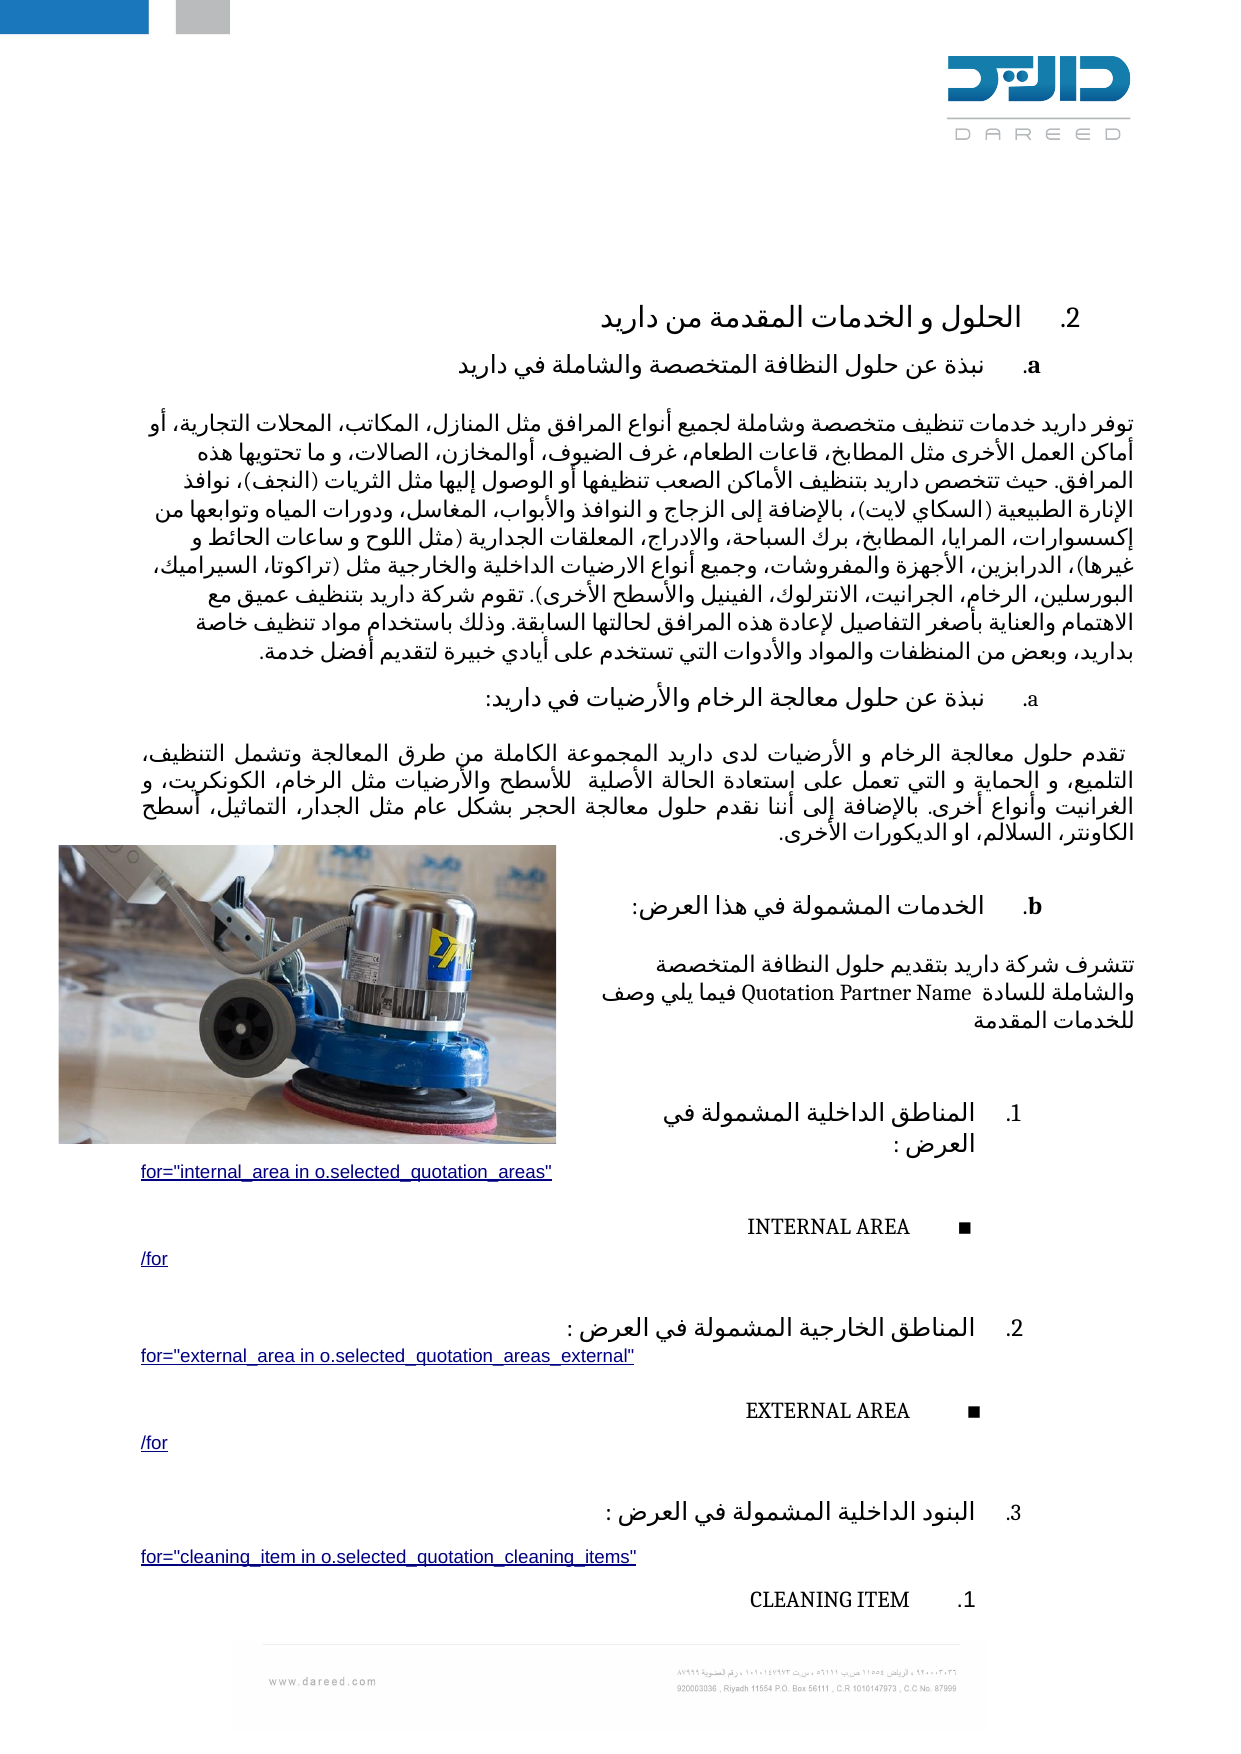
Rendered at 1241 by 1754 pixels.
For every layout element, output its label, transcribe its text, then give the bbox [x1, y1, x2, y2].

text تقدم حلول معالجة الرخام و الأرضيات لدى داريد المجموعة الكاملة من طرق المعالجة وتشمل التنظيف، التلميع، و الحماية و التي تعمل على استعادة الحالة الأصلية للأسطح والأرضيات مثل الرخام، الكونكريت، و الغرانيت وأنواع أخرى. بالإضافة إلى أننا نقدم حلول معالجة الحجر بشكل عام مثل الجدار، التماثيل، أسطح الكاونتر، السلالم، او الديكورات الأخرى. [141, 741, 1135, 847]
list External Area [141, 1385, 966, 1432]
list الحلول و الخدمات المقدمة من داريد [141, 301, 1060, 334]
text for="internal_area in o.selected_quotation_areas" [141, 1161, 1135, 1182]
text for="external_area in o.selected_quotation_areas_external" [141, 1345, 1135, 1366]
text /for [141, 1247, 1135, 1269]
text for="cleaning_item in o.selected_quotation_cleaning_items" [141, 1546, 1135, 1567]
list Cleaning Item [141, 1586, 985, 1613]
picture [230, 1641, 990, 1731]
list الخدمات المشمولة في هذا العرض: [557, 892, 1022, 920]
picture [0, 0, 231, 65]
list نبذة عن حلول معالجة الرخام والأرضيات في داريد: [141, 684, 1022, 712]
picture [58, 845, 557, 1144]
list المناطق الخارجية المشمولة في العرض : [141, 1314, 1006, 1342]
list نبذة عن حلول النظافة المتخصصة والشاملة في داريد [141, 351, 1022, 380]
list Internal Area [141, 1201, 966, 1247]
picture [946, 56, 1131, 140]
text توفر داريد خدمات تنظيف متخصصة وشاملة لجميع أنواع المرافق مثل المنازل، المكاتب، المحلات التجارية، أو أماكن العمل الأخرى مثل المطابخ، قاعات الطعام، غرف الضيوف، أوالمخازن، الصالات، و ما تحتويها هذه المرافق. حيث تتخصص داريد بتنظيف الأماكن الصعب تنظيفها أو الوصول إليها مثل الثريات (النجف)، نوافذ الإنارة الطبيعية (السكاي لايت)، بالإضافة إلى الزجاج و النوافذ والأبواب، المغاسل، ودورات المياه وتوابعها من إكسسوارات، المرايا، المطابخ، برك السباحة، والادراج، المعلقات الجدارية (مثل اللوح و ساعات الحائط و غيرها)، الدرابزين، الأجهزة والمفروشات، وجميع أنواع الارضيات الداخلية والخارجية مثل (تراكوتا، السيراميك، البورسلين، الرخام، الجرانيت، الانترلوك، الفينيل والأسطح الأخرى). تقوم شركة داريد بتنظيف عميق مع الاهتمام والعناية بأصغر التفاصيل لإعادة هذه المرافق لحالتها السابقة. وذلك باستخدام مواد تنظيف خاصة بداريد، وبعض من المنظفات والمواد والأدوات التي تستخدم على أيادي خبيرة لتقديم أفضل خدمة. [141, 411, 1135, 665]
list المناطق الداخلية المشمولة في العرض : [141, 1098, 1006, 1158]
list البنود الداخلية المشمولة في العرض : [141, 1498, 1006, 1527]
text تتشرف شركة داريد بتقديم حلول النظافة المتخصصة والشاملة للسادة Quotation Partner Name فيما يلي وصف للخدمات المقدمة [557, 951, 1135, 1035]
text /for [141, 1432, 1135, 1453]
